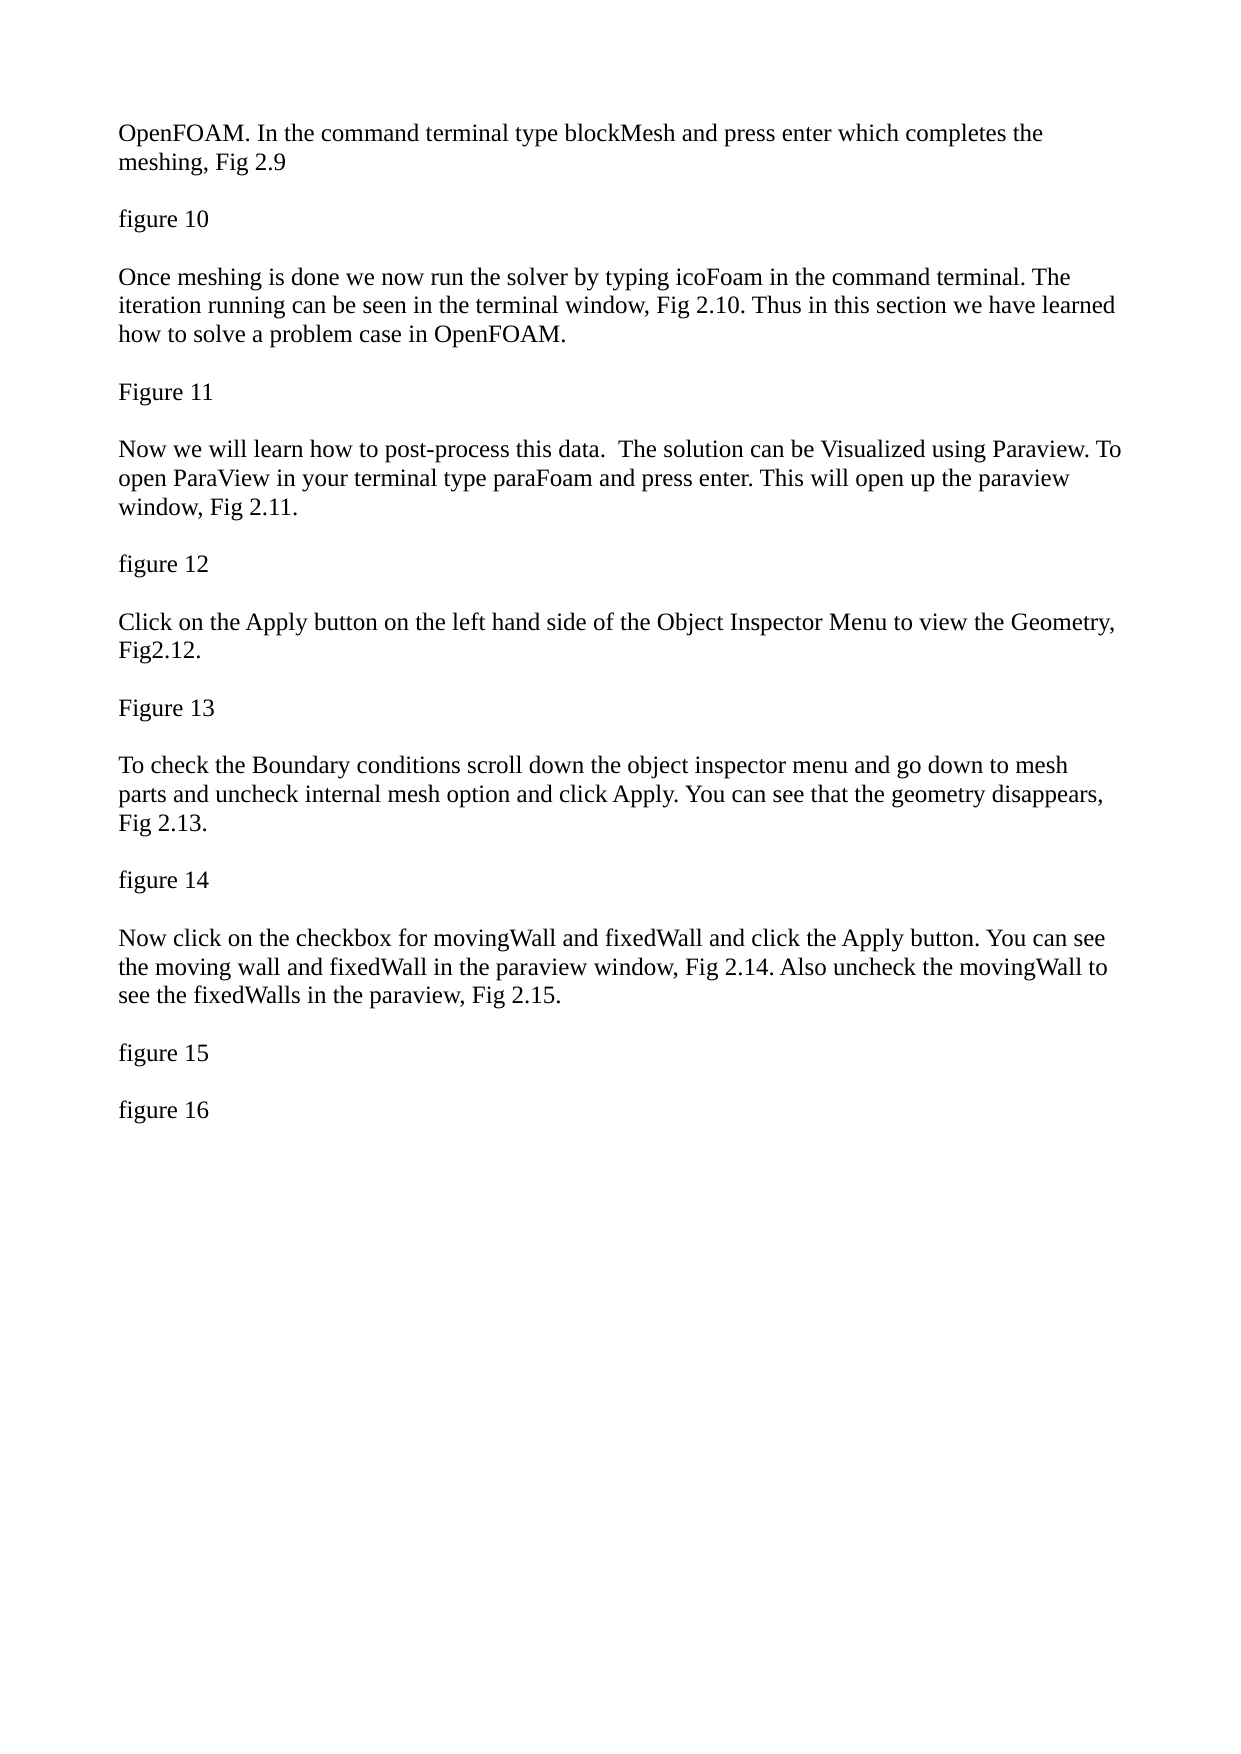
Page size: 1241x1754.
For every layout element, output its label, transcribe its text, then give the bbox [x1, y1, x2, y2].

text figure 14 [118, 866, 1122, 894]
text figure 16 [118, 1096, 1122, 1124]
text figure 15 [118, 1038, 1122, 1067]
text figure 10 [118, 204, 1122, 233]
text Figure 11 [118, 377, 1122, 406]
text Click on the Apply button on the left hand side of the Object Inspector Menu to view the Geometry, Fig2.12. [118, 607, 1122, 664]
text figure 12 [118, 549, 1122, 578]
text OpenFOAM. In the command terminal type blockMesh and press enter which completes the meshing, Fig 2.9 [118, 118, 1122, 176]
text Figure 13 [118, 693, 1122, 722]
text To check the Boundary conditions scroll down the object inspector menu and go down to mesh parts and uncheck internal mesh option and click Apply. You can see that the geometry disappears, Fig 2.13. [118, 751, 1122, 837]
text Once meshing is done we now run the solver by typing icoFoam in the command terminal. The iteration running can be seen in the terminal window, Fig 2.10. Thus in this section we have learned how to solve a problem case in OpenFOAM. [118, 262, 1122, 348]
text Now click on the checkbox for movingWall and fixedWall and click the Apply button. You can see the moving wall and fixedWall in the paraview window, Fig 2.14. Also uncheck the movingWall to see the fixedWalls in the paraview, Fig 2.15. [118, 923, 1122, 1009]
text Now we will learn how to post-process this data. The solution can be Visualized using Paraview. To open ParaView in your terminal type paraFoam and press enter. This will open up the paraview window, Fig 2.11. [118, 434, 1122, 521]
